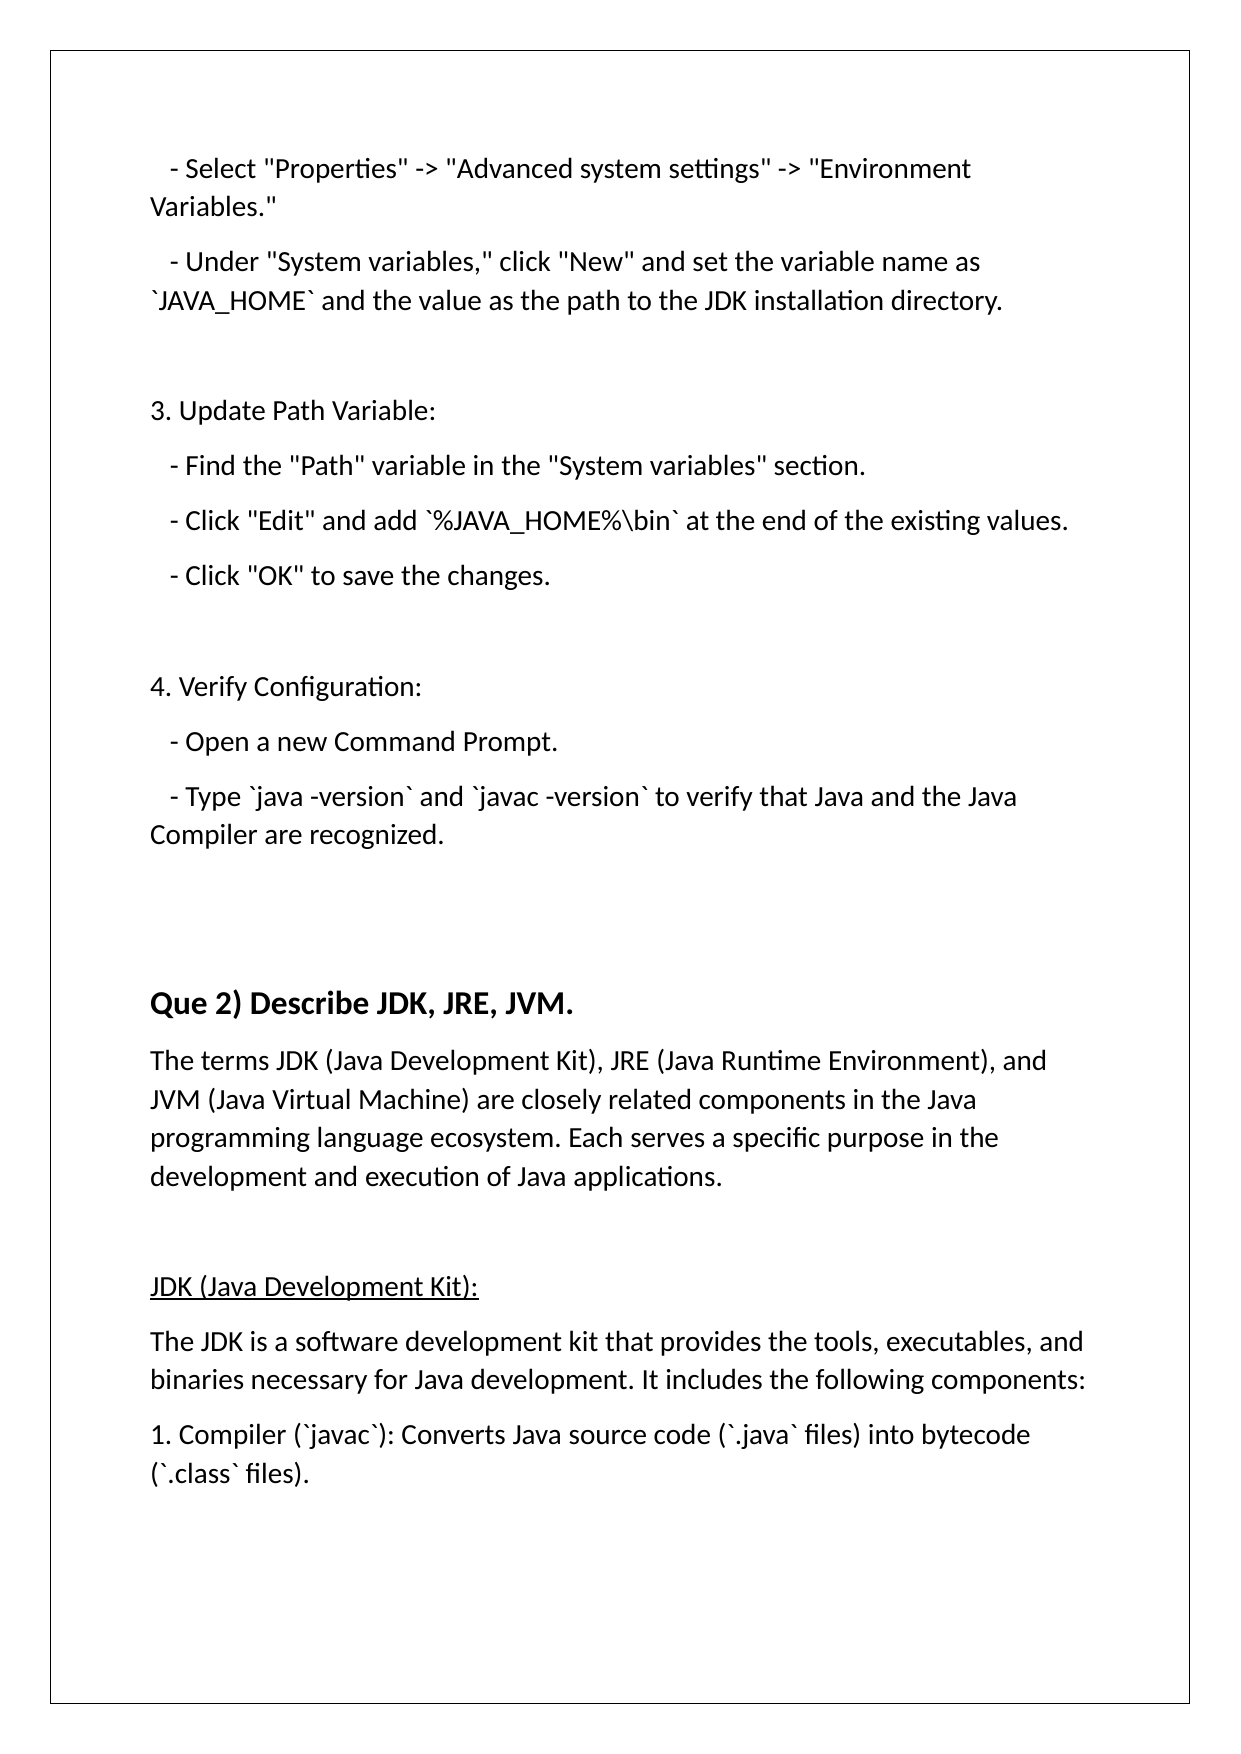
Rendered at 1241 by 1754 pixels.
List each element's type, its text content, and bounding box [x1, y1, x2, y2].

text - Type `java -version` and `javac -version` to verify that Java and the Java Compiler are recognized. [150, 778, 1090, 852]
text - Open a new Command Prompt. [150, 723, 1090, 758]
text The JDK is a software development kit that provides the tools, executables, and binaries necessary for Java development. It includes the following components: [150, 1323, 1090, 1397]
text - Find the "Path" variable in the "System variables" section. [150, 447, 1090, 483]
text - Select "Properties" -> "Advanced system settings" -> "Environment Variables." [150, 150, 1090, 224]
text The terms JDK (Java Development Kit), JRE (Java Runtime Environment), and JVM (Java Virtual Machine) are closely related components in the Java programming language ecosystem. Each serves a specific purpose in the development and execution of Java applications. [150, 1042, 1090, 1193]
text 4. Verify Configuration: [150, 668, 1090, 703]
text Que 2) Describe JDK, JRE, JVM. [150, 982, 1090, 1022]
text - Click "OK" to save the changes. [150, 557, 1090, 593]
text - Under "System variables," click "New" and set the variable name as `JAVA_HOME` and the value as the path to the JDK installation directory. [150, 243, 1090, 318]
text - Click "Edit" and add `%JAVA_HOME%\bin` at the end of the existing values. [150, 502, 1090, 538]
text JDK (Java Development Kit): [150, 1268, 1090, 1303]
text 1. Compiler (`javac`): Converts Java source code (`.java` files) into bytecode (`.class` files). [150, 1416, 1090, 1491]
text 3. Update Path Variable: [150, 392, 1090, 428]
